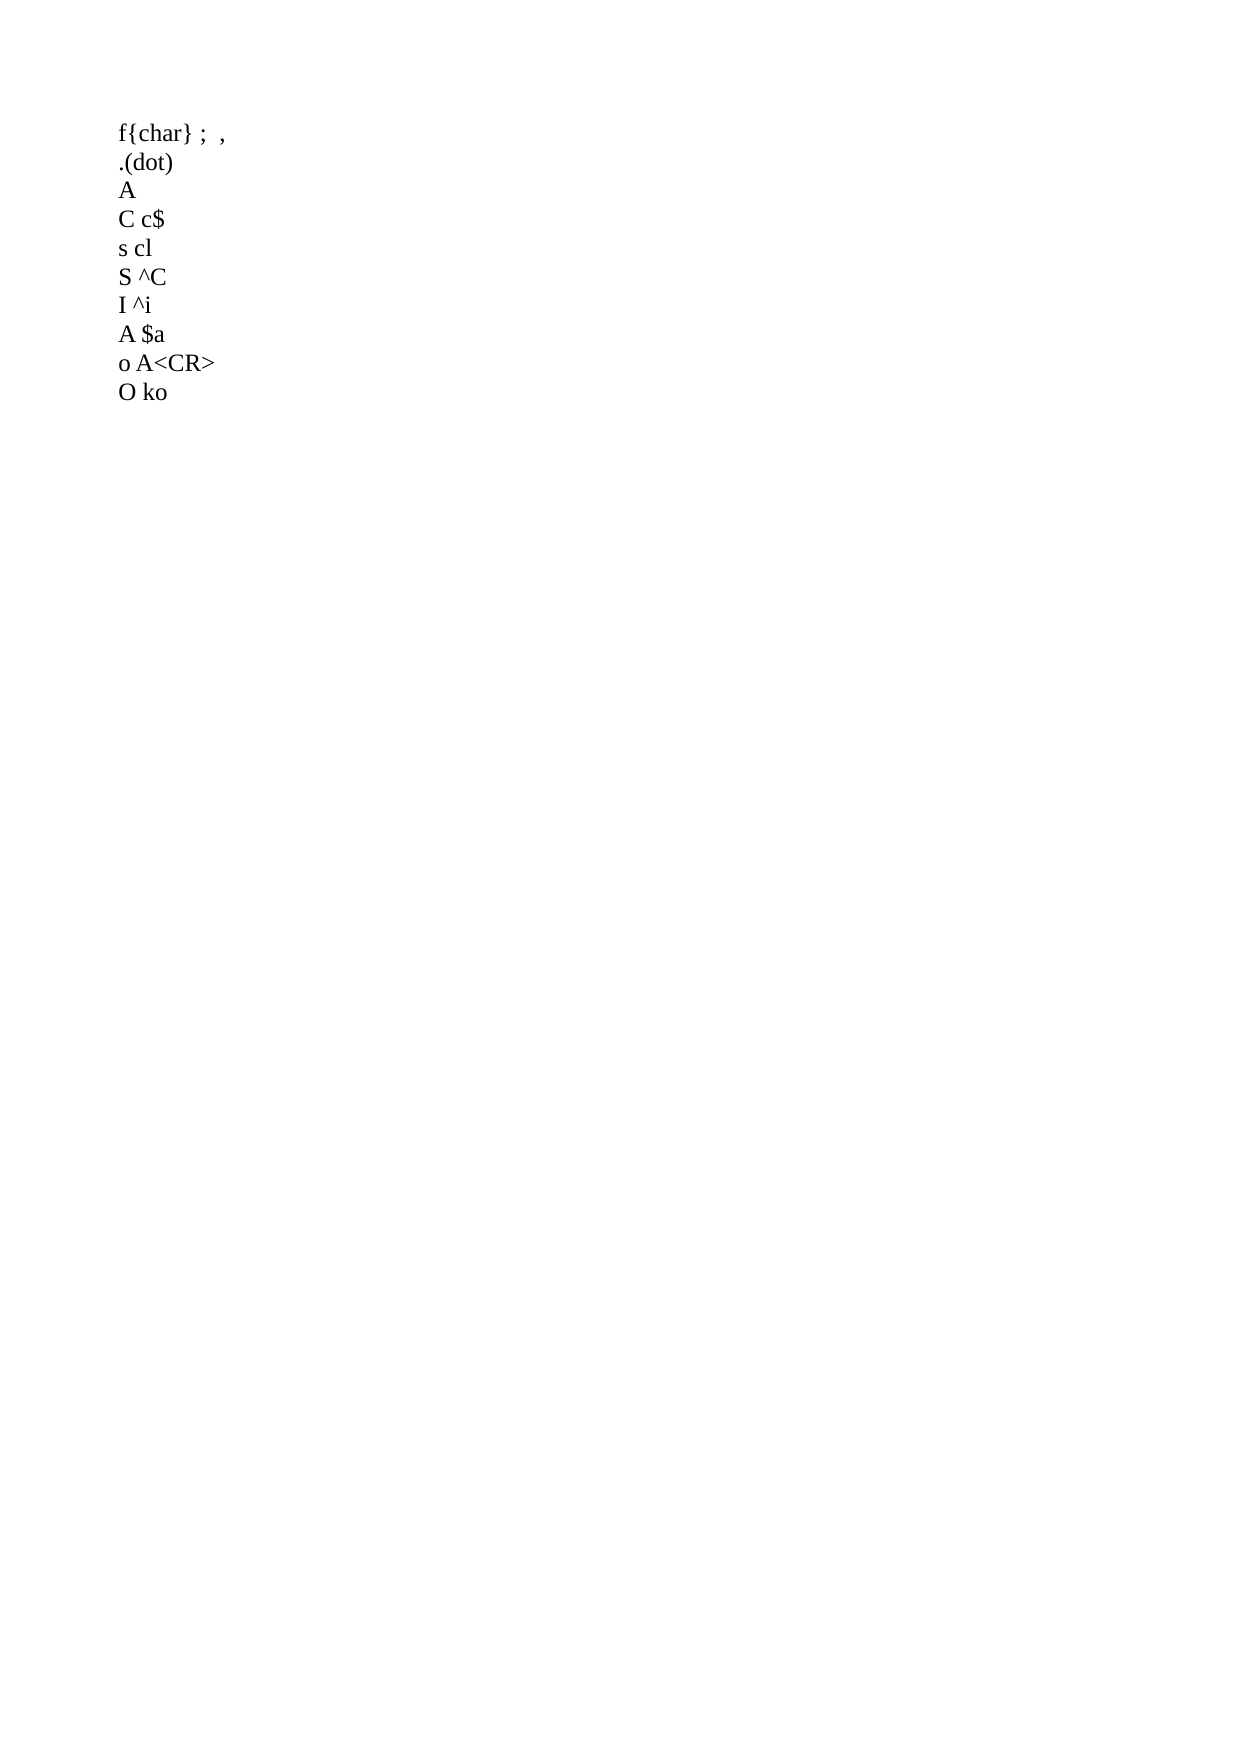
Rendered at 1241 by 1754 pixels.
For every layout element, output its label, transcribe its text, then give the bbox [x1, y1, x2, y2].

text o A<CR> [118, 348, 1122, 377]
text C c$ [118, 204, 1122, 233]
text A $a [118, 319, 1122, 348]
text f{char} ; , [118, 118, 1122, 147]
text s cl [118, 233, 1122, 262]
text A [118, 176, 1122, 204]
text .(dot) [118, 147, 1122, 176]
text O ko [118, 377, 1122, 406]
text S ^C [118, 262, 1122, 291]
text I ^i [118, 291, 1122, 319]
